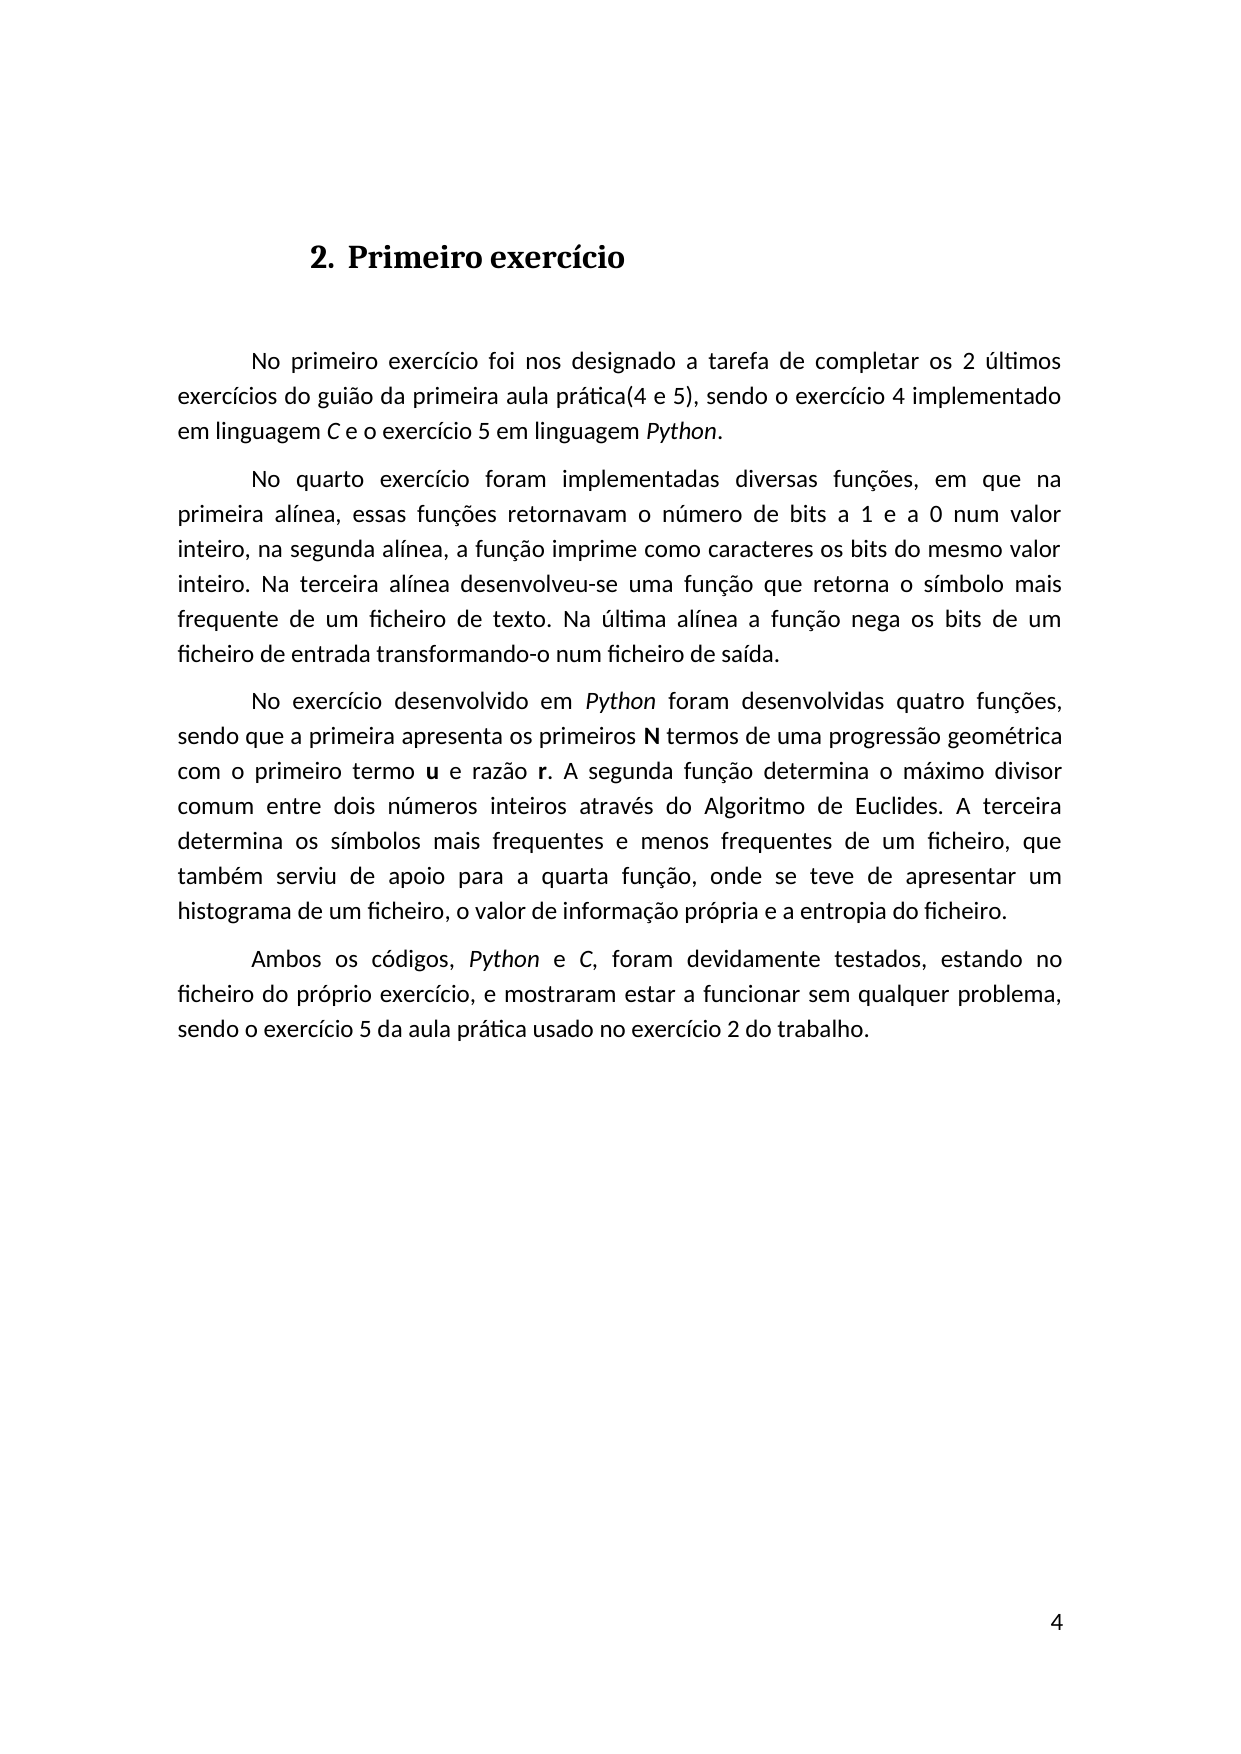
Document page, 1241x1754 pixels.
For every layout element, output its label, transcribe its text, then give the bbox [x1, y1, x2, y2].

text No quarto exercício foram implementadas diversas funções, em que na primeira alínea, essas funções retornavam o número de bits a 1 e a 0 num valor inteiro, na segunda alínea, a função imprime como caracteres os bits do mesmo valor inteiro. Na terceira alínea desenvolveu-se uma função que retorna o símbolo mais frequente de um ficheiro de texto. Na última alínea a função nega os bits de um ficheiro de entrada transformando-o num ficheiro de saída. [177, 463, 1063, 668]
subtitle Primeiro exercício [310, 239, 1063, 277]
text No primeiro exercício foi nos designado a tarefa de completar os 2 últimos exercícios do guião da primeira aula prática(4 e 5), sendo o exercício 4 implementado em linguagem C e o exercício 5 em linguagem Python. [177, 346, 1063, 446]
text Ambos os códigos, Python e C, foram devidamente testados, estando no ficheiro do próprio exercício, e mostraram estar a funcionar sem qualquer problema, sendo o exercício 5 da aula prática usado no exercício 2 do trabalho. [177, 943, 1063, 1043]
text No exercício desenvolvido em Python foram desenvolvidas quatro funções, sendo que a primeira apresenta os primeiros N termos de uma progressão geométrica com o primeiro termo u e razão r. A segunda função determina o máximo divisor comum entre dois números inteiros através do Algoritmo de Euclides. A terceira determina os símbolos mais frequentes e menos frequentes de um ficheiro, que também serviu de apoio para a quarta função, onde se teve de apresentar um histograma de um ficheiro, o valor de informação própria e a entropia do ficheiro. [177, 686, 1063, 926]
